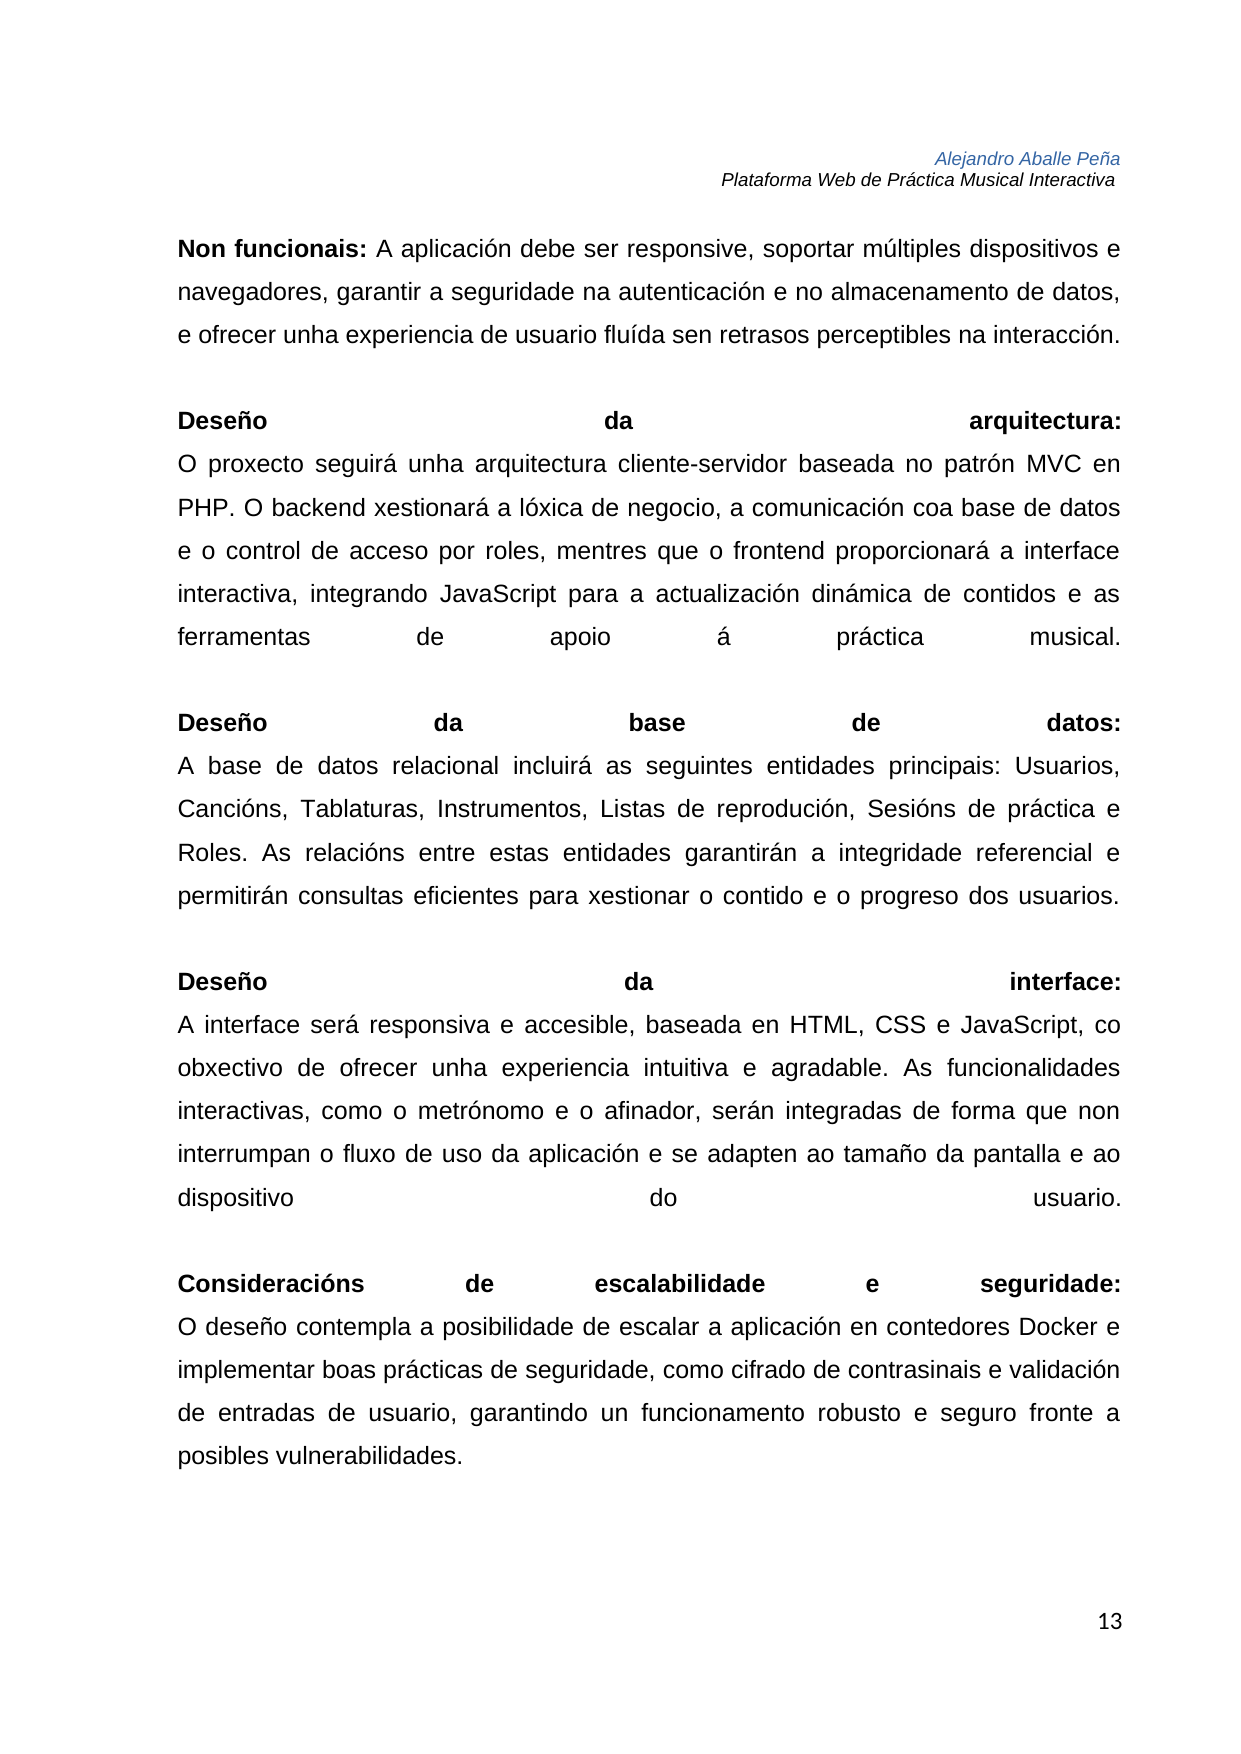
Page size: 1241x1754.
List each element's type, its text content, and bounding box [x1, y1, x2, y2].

text Non funcionais: A aplicación debe ser responsive, soportar múltiples dispositivos e navegadores, garantir a seguridade na autenticación e no almacenamento de datos, e ofrecer unha experiencia de usuario fluída sen retrasos perceptibles na interacción. Deseño da arquitectura: O proxecto seguirá unha arquitectura cliente-servidor baseada no patrón MVC en PHP. O backend xestionará a lóxica de negocio, a comunicación coa base de datos e o control de acceso por roles, mentres que o frontend proporcionará a interface interactiva, integrando JavaScript para a actualización dinámica de contidos e as ferramentas de apoio á práctica musical. Deseño da base de datos: A base de datos relacional incluirá as seguintes entidades principais: Usuarios, Cancións, Tablaturas, Instrumentos, Listas de reprodución, Sesións de práctica e Roles. As relacións entre estas entidades garantirán a integridade referencial e permitirán consultas eficientes para xestionar o contido e o progreso dos usuarios. Deseño da interface: A interface será responsiva e accesible, baseada en HTML, CSS e JavaScript, co obxectivo de ofrecer unha experiencia intuitiva e agradable. As funcionalidades interactivas, como o metrónomo e o afinador, serán integradas de forma que non interrumpan o fluxo de uso da aplicación e se adapten ao tamaño da pantalla e ao dispositivo do usuario. Consideracións de escalabilidade e seguridade: O deseño contempla a posibilidade de escalar a aplicación en contedores Docker e implementar boas prácticas de seguridade, como cifrado de contrasinais e validación de entradas de usuario, garantindo un funcionamento robusto e seguro fronte a posibles vulnerabilidades. [177, 234, 1122, 1470]
